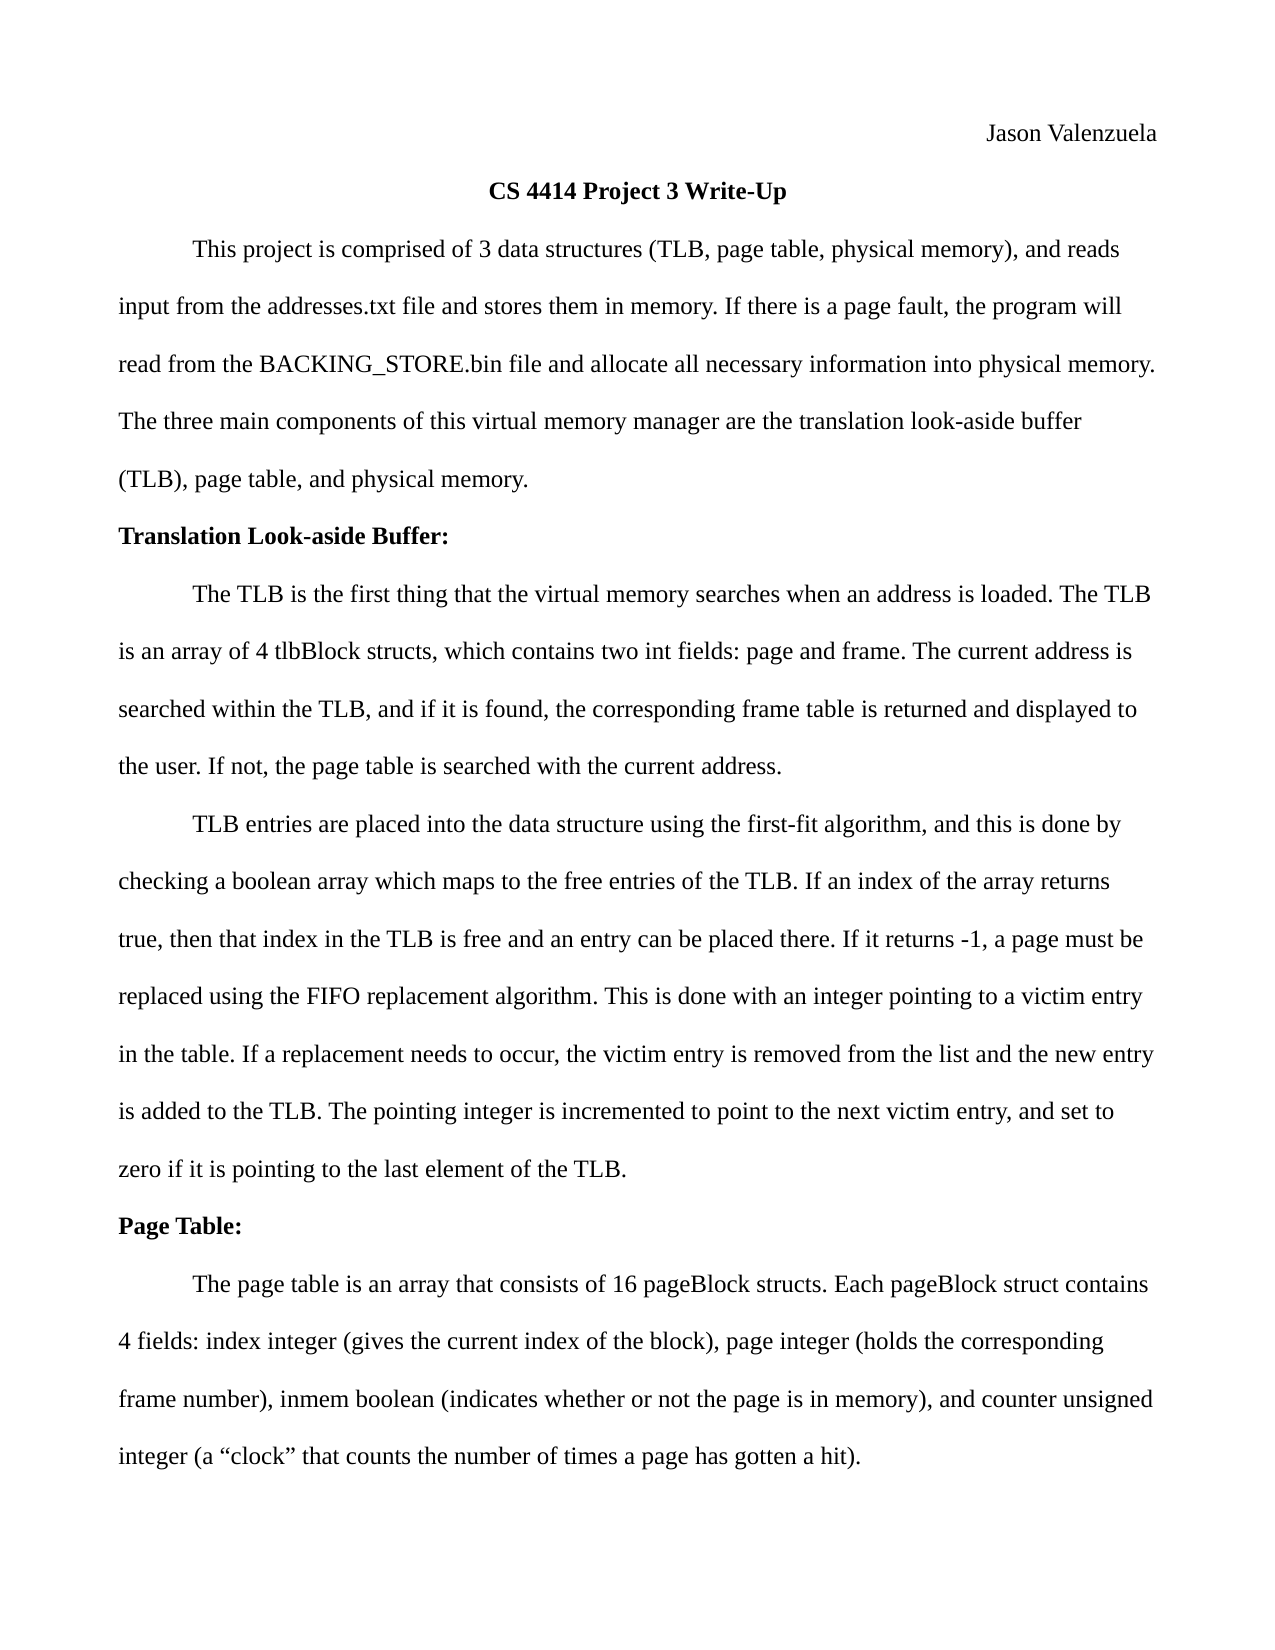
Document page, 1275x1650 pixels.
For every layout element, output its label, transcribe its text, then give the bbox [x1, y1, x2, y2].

text Page Table: [118, 1211, 1157, 1240]
text The page table is an array that consists of 16 pageBlock structs. Each pageBlock struct contains 4 fields: index integer (gives the current index of the block), page integer (holds the corresponding frame number), inmem boolean (indicates whether or not the page is in memory), and counter unsigned integer (a “clock” that counts the number of times a page has gotten a hit). [118, 1269, 1157, 1470]
text Translation Look-aside Buffer: [118, 521, 1157, 550]
text CS 4414 Project 3 Write-Up [118, 176, 1157, 205]
text This project is comprised of 3 data structures (TLB, page table, physical memory), and reads input from the addresses.txt file and stores them in memory. If there is a page fault, the program will read from the BACKING_STORE.bin file and allocate all necessary information into physical memory. The three main components of this virtual memory manager are the translation look-aside buffer (TLB), page table, and physical memory. [118, 234, 1157, 493]
text The TLB is the first thing that the virtual memory searches when an address is loaded. The TLB is an array of 4 tlbBlock structs, which contains two int fields: page and frame. The current address is searched within the TLB, and if it is found, the corresponding frame table is returned and displayed to the user. If not, the page table is searched with the current address. [118, 579, 1157, 780]
text TLB entries are placed into the data structure using the first-fit algorithm, and this is done by checking a boolean array which maps to the free entries of the TLB. If an index of the array returns true, then that index in the TLB is free and an entry can be placed there. If it returns -1, a page must be replaced using the FIFO replacement algorithm. This is done with an integer pointing to a victim entry in the table. If a replacement needs to occur, the victim entry is removed from the list and the new entry is added to the TLB. The pointing integer is incremented to point to the next victim entry, and set to zero if it is pointing to the last element of the TLB. [118, 809, 1157, 1183]
